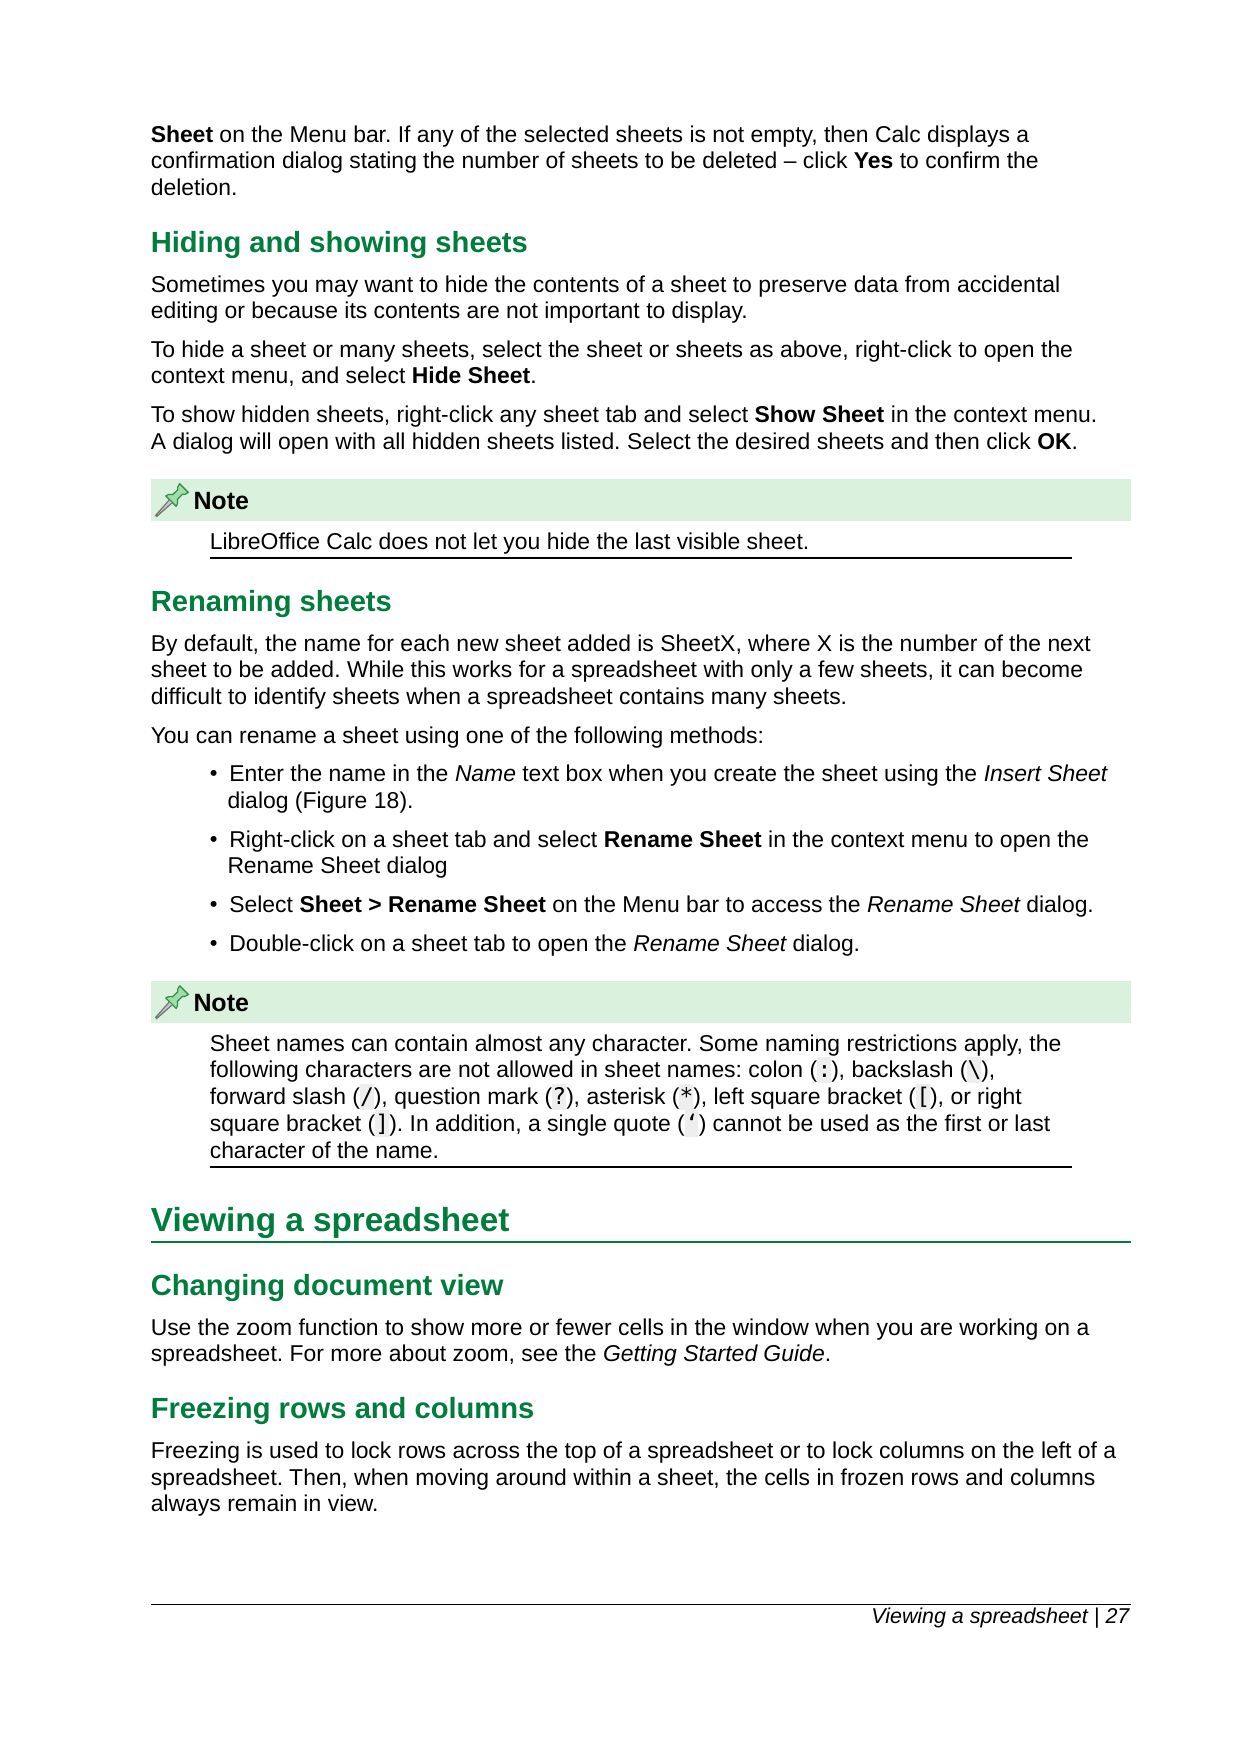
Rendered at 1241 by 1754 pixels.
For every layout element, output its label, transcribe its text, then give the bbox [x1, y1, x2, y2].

text By default, the name for each new sheet added is SheetX, where X is the number of the next sheet to be added. While this works for a spreadsheet with only a few sheets, it can become difficult to identify sheets when a spreadsheet contains many sheets. [151, 630, 1131, 709]
list Select Sheet > Rename Sheet on the Menu bar to access the Rename Sheet dialog. [209, 891, 1131, 917]
list You can rename a sheet using one of the following methods: [151, 722, 1131, 748]
subtitle Note [193, 981, 1131, 1023]
text Sheet names can contain almost any character. Some naming restrictions apply, the following characters are not allowed in sheet names: colon (:), backslash (\), forward slash (/), question mark (?), asterisk (*), left square bracket ([), or right square bracket (]). In addition, a single quote (‘) cannot be used as the first or last character of the name. [209, 1030, 1072, 1168]
list Enter the name in the Name text box when you create the sheet using the Insert Sheet dialog (Figure 18). [209, 760, 1131, 813]
subtitle Note [193, 479, 1131, 521]
text Use the zoom function to show more or fewer cells in the window when you are working on a spreadsheet. For more about zoom, see the Getting Started Guide. [151, 1314, 1131, 1366]
text To hide a sheet or many sheets, select the sheet or sheets as above, right-click to open the context menu, and select Hide Sheet. [151, 336, 1131, 389]
text Sheet on the Menu bar. If any of the selected sheets is not empty, then Calc displays a confirmation dialog stating the number of sheets to be deleted – click Yes to confirm the deletion. [151, 121, 1131, 200]
list Double-click on a sheet tab to open the Rename Sheet dialog. [209, 930, 1131, 956]
subtitle Changing document view [151, 1268, 1131, 1301]
subtitle Viewing a spreadsheet [151, 1199, 1131, 1241]
subtitle Renaming sheets [151, 584, 1131, 618]
subtitle Hiding and showing sheets [151, 225, 1131, 258]
list Right-click on a sheet tab and select Rename Sheet in the context menu to open the Rename Sheet dialog [209, 826, 1131, 878]
text LibreOffice Calc does not let you hide the last visible sheet. [209, 528, 1072, 559]
text Freezing is used to lock rows across the top of a spreadsheet or to lock columns on the left of a spreadsheet. Then, when moving around within a sheet, the cells in frozen rows and columns always remain in view. [151, 1437, 1131, 1516]
text To show hidden sheets, right-click any sheet tab and select Show Sheet in the context menu. A dialog will open with all hidden sheets listed. Select the desired sheets and then click OK. [151, 401, 1131, 454]
text Sometimes you may want to hide the contents of a sheet to preserve data from accidental editing or because its contents are not important to display. [151, 271, 1131, 323]
subtitle Freezing rows and columns [151, 1391, 1131, 1425]
